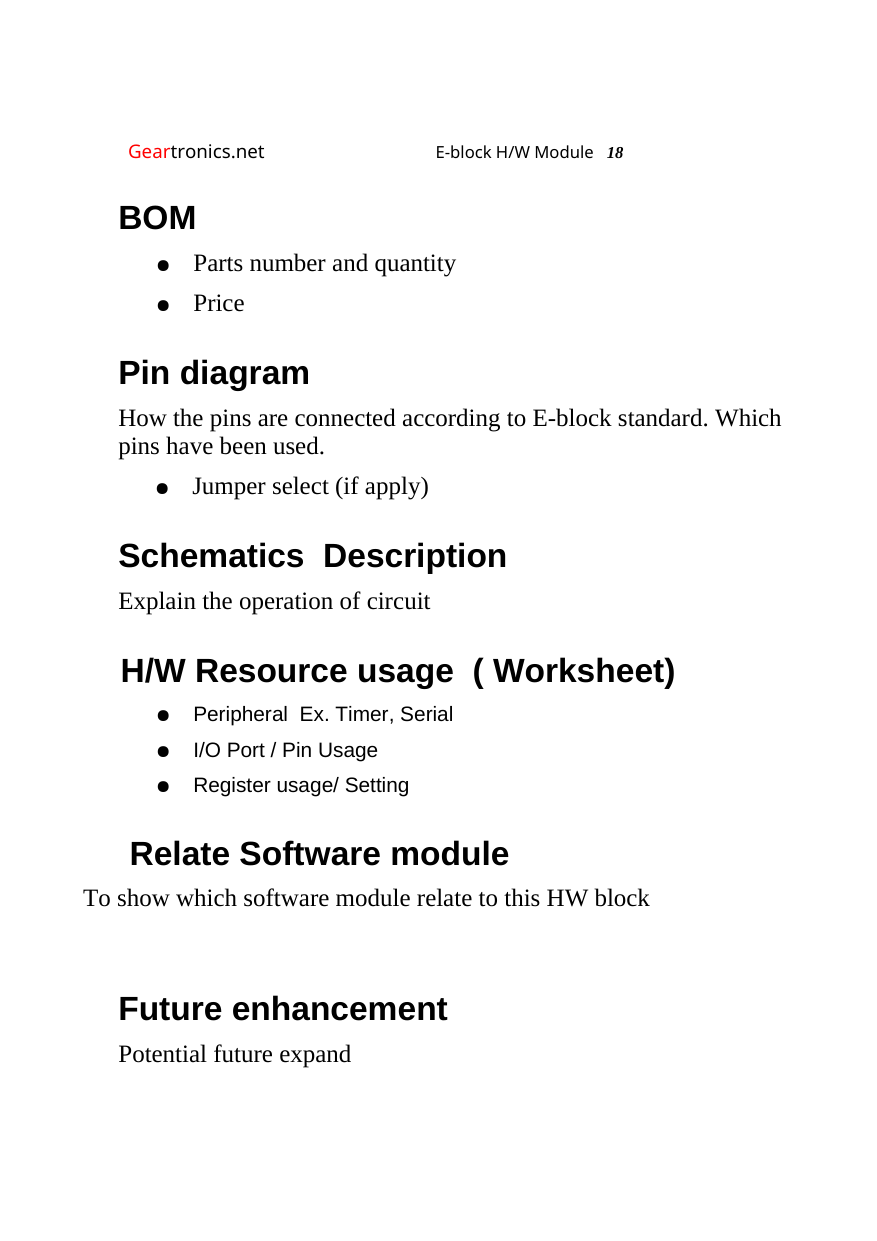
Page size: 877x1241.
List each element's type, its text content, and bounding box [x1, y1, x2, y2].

list Jumper select (if apply) [154, 472, 818, 500]
list Peripheral Ex. Timer, Serial [156, 702, 818, 726]
list Register usage/ Setting [156, 774, 818, 797]
list Price [156, 289, 818, 317]
list I/O Port / Pin Usage [156, 738, 818, 761]
subtitle Relate Software module [45, 834, 818, 872]
subtitle BOM [118, 199, 818, 236]
subtitle Schematics Description [118, 537, 818, 575]
text Potential future expand [118, 1040, 818, 1068]
text Explain the operation of circuit [118, 587, 818, 615]
list Parts number and quantity [156, 249, 818, 276]
subtitle Future enhancement [118, 990, 818, 1027]
list To show which software module relate to this HW block [45, 884, 818, 912]
subtitle Pin diagram [118, 354, 818, 392]
text How the pins are connected according to E-block standard. Which pins have been used. [118, 404, 818, 459]
subtitle H/W Resource usage ( Worksheet) [83, 652, 818, 690]
